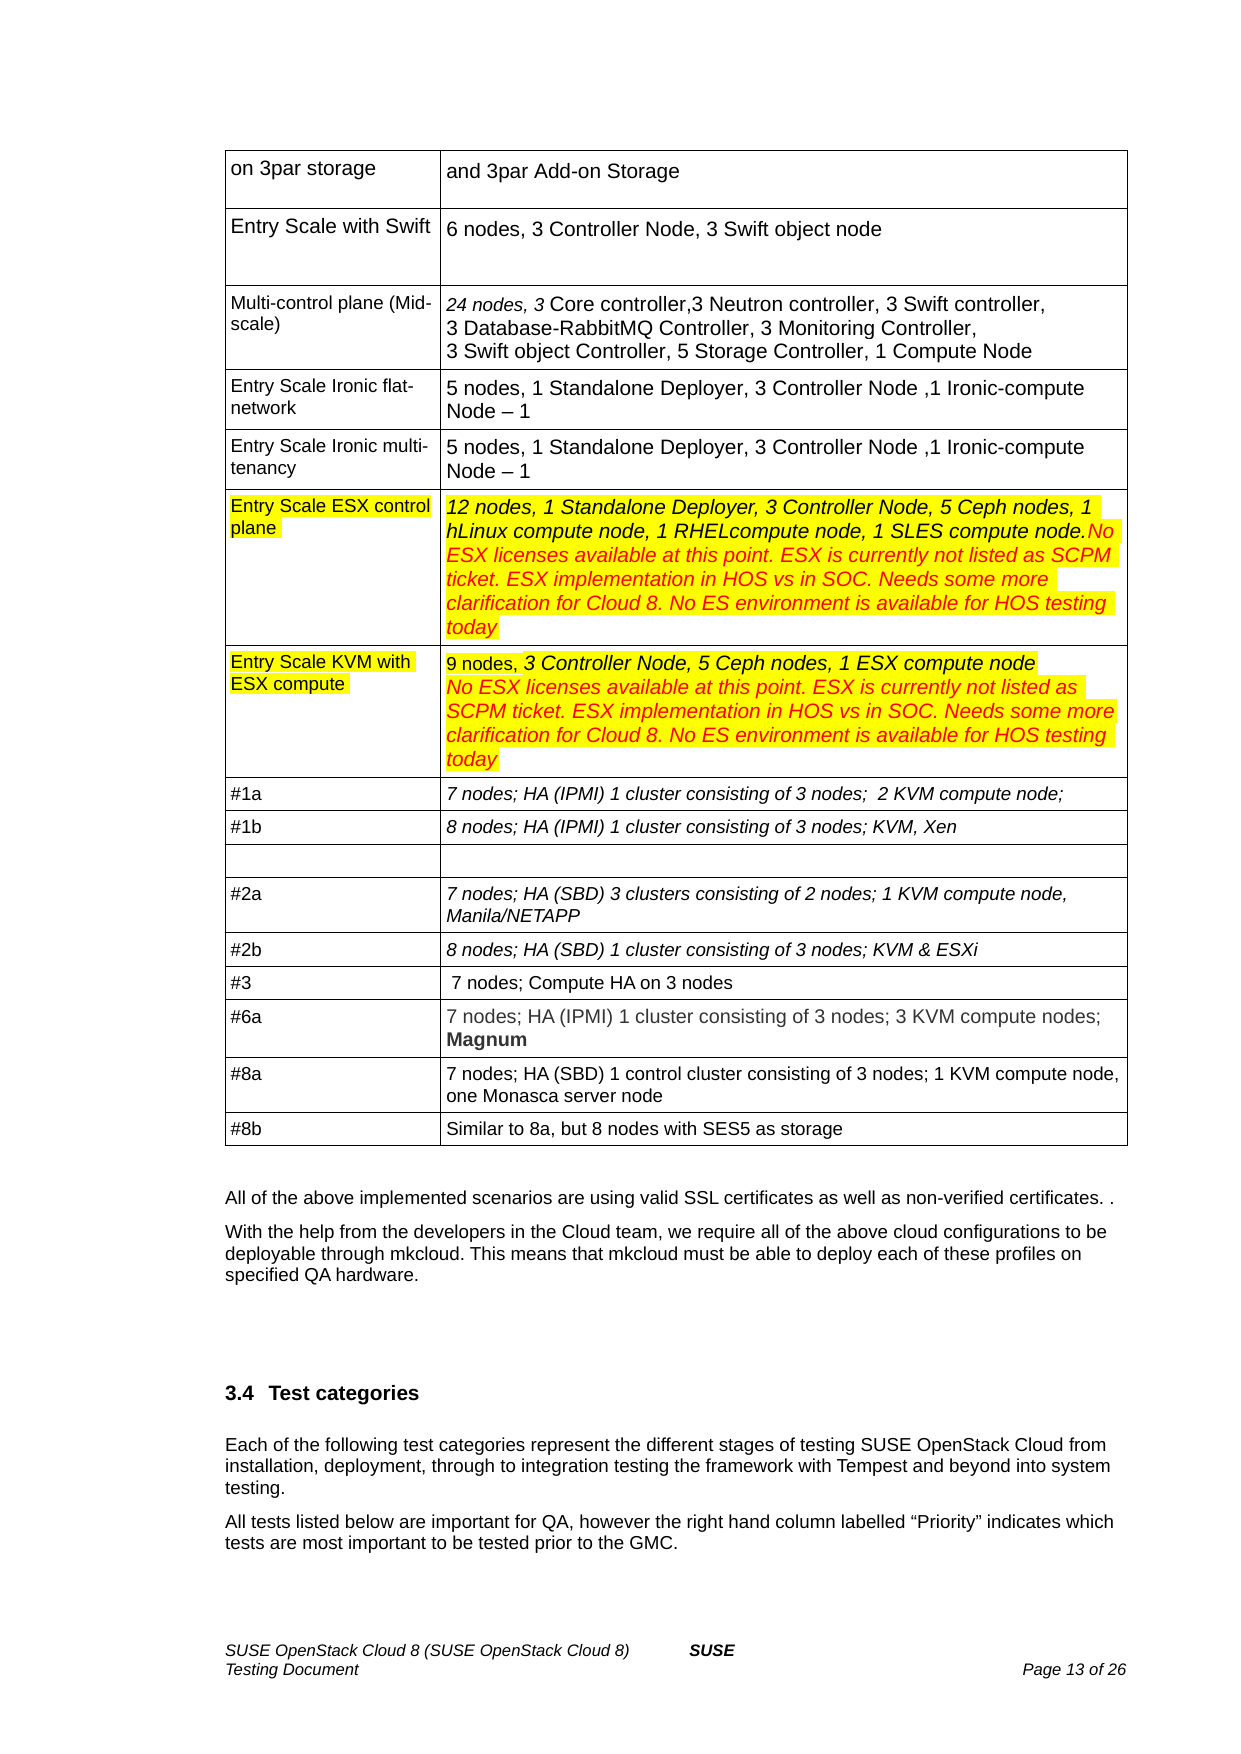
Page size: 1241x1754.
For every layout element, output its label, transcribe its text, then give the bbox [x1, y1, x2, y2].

table_cell #2b [226, 933, 440, 966]
table_cell #8a [226, 1058, 440, 1112]
table_cell 7 nodes; HA (SBD) 3 clusters consisting of 2 nodes; 1 KVM compute node, Manila/NETAPP [441, 878, 1127, 932]
table_cell 9 nodes, 3 Controller Node, 5 Ceph nodes, 1 ESX compute node No ESX licenses available at this point. ESX is currently not listed as SCPM ticket. ESX implementation in HOS vs in SOC. Needs some more clarification for Cloud 8. No ES environment is available for HOS testing today [441, 646, 1127, 776]
table_cell [226, 845, 440, 877]
table_cell Entry Scale with Swift [226, 209, 440, 285]
table_cell 8 nodes; HA (IPMI) 1 cluster consisting of 3 nodes; KVM, Xen [441, 811, 1127, 843]
table_cell 24 nodes, 3 Core controller,3 Neutron controller, 3 Swift controller, 3 Database-RabbitMQ Controller, 3 Monitoring Controller, 3 Swift object Controller, 5 Storage Controller, 1 Compute Node [441, 286, 1127, 369]
table_cell Similar to 8a, but 8 nodes with SES5 as storage [441, 1113, 1127, 1145]
table_cell Multi-control plane (Mid-scale) [226, 286, 440, 369]
text Each of the following test categories represent the different stages of testing SUSE OpenStack Cloud from installation, deployment, through to integration testing the framework with Tempest and beyond into system testing. [225, 1433, 1128, 1498]
table_cell and 3par Add-on Storage [441, 151, 1127, 207]
table_cell [441, 845, 1127, 877]
table_cell 6 nodes, 3 Controller Node, 3 Swift object node [441, 209, 1127, 285]
table_cell 7 nodes; HA (IPMI) 1 cluster consisting of 3 nodes; 2 KVM compute node; [441, 778, 1127, 810]
table_cell on 3par storage [226, 151, 440, 207]
table_cell 7 nodes; HA (SBD) 1 control cluster consisting of 3 nodes; 1 KVM compute node, one Monasca server node [441, 1058, 1127, 1112]
table_cell #1a [226, 778, 440, 810]
table_cell #2a [226, 878, 440, 932]
table_cell 5 nodes, 1 Standalone Deployer, 3 Controller Node ,1 Ironic-compute Node – 1 [441, 370, 1127, 429]
text All of the above implemented scenarios are using valid SSL certificates as well as non-verified certificates. . [225, 1187, 1128, 1208]
subtitle Test categories [225, 1381, 1128, 1405]
text All tests listed below are important for QA, however the right hand column labelled “Priority” indicates which tests are most important to be tested prior to the GMC. [225, 1511, 1128, 1554]
table_cell Entry Scale Ironic multi-tenancy [226, 430, 440, 489]
table_cell Entry Scale ESX control plane [226, 490, 440, 644]
table_cell 12 nodes, 1 Standalone Deployer, 3 Controller Node, 5 Ceph nodes, 1 hLinux compute node, 1 RHELcompute node, 1 SLES compute node.No ESX licenses available at this point. ESX is currently not listed as SCPM ticket. ESX implementation in HOS vs in SOC. Needs some more clarification for Cloud 8. No ES environment is available for HOS testing today [441, 490, 1127, 644]
table_cell 5 nodes, 1 Standalone Deployer, 3 Controller Node ,1 Ironic-compute Node – 1 [441, 430, 1127, 489]
table_cell Entry Scale Ironic flat-network [226, 370, 440, 429]
table_cell #3 [226, 967, 440, 999]
table_cell 7 nodes; HA (IPMI) 1 cluster consisting of 3 nodes; 3 KVM compute nodes; Magnum [441, 1000, 1127, 1057]
table_cell #6a [226, 1000, 440, 1057]
table_cell #8b [226, 1113, 440, 1145]
text With the help from the developers in the Cloud team, we require all of the above cloud configurations to be deployable through mkcloud. This means that mkcloud must be able to deploy each of these profiles on specified QA hardware. [225, 1221, 1128, 1286]
table_cell 8 nodes; HA (SBD) 1 cluster consisting of 3 nodes; KVM & ESXi [441, 933, 1127, 966]
table_cell #1b [226, 811, 440, 843]
table_cell 7 nodes; Compute HA on 3 nodes [441, 967, 1127, 999]
table_cell Entry Scale KVM with ESX compute [226, 646, 440, 776]
